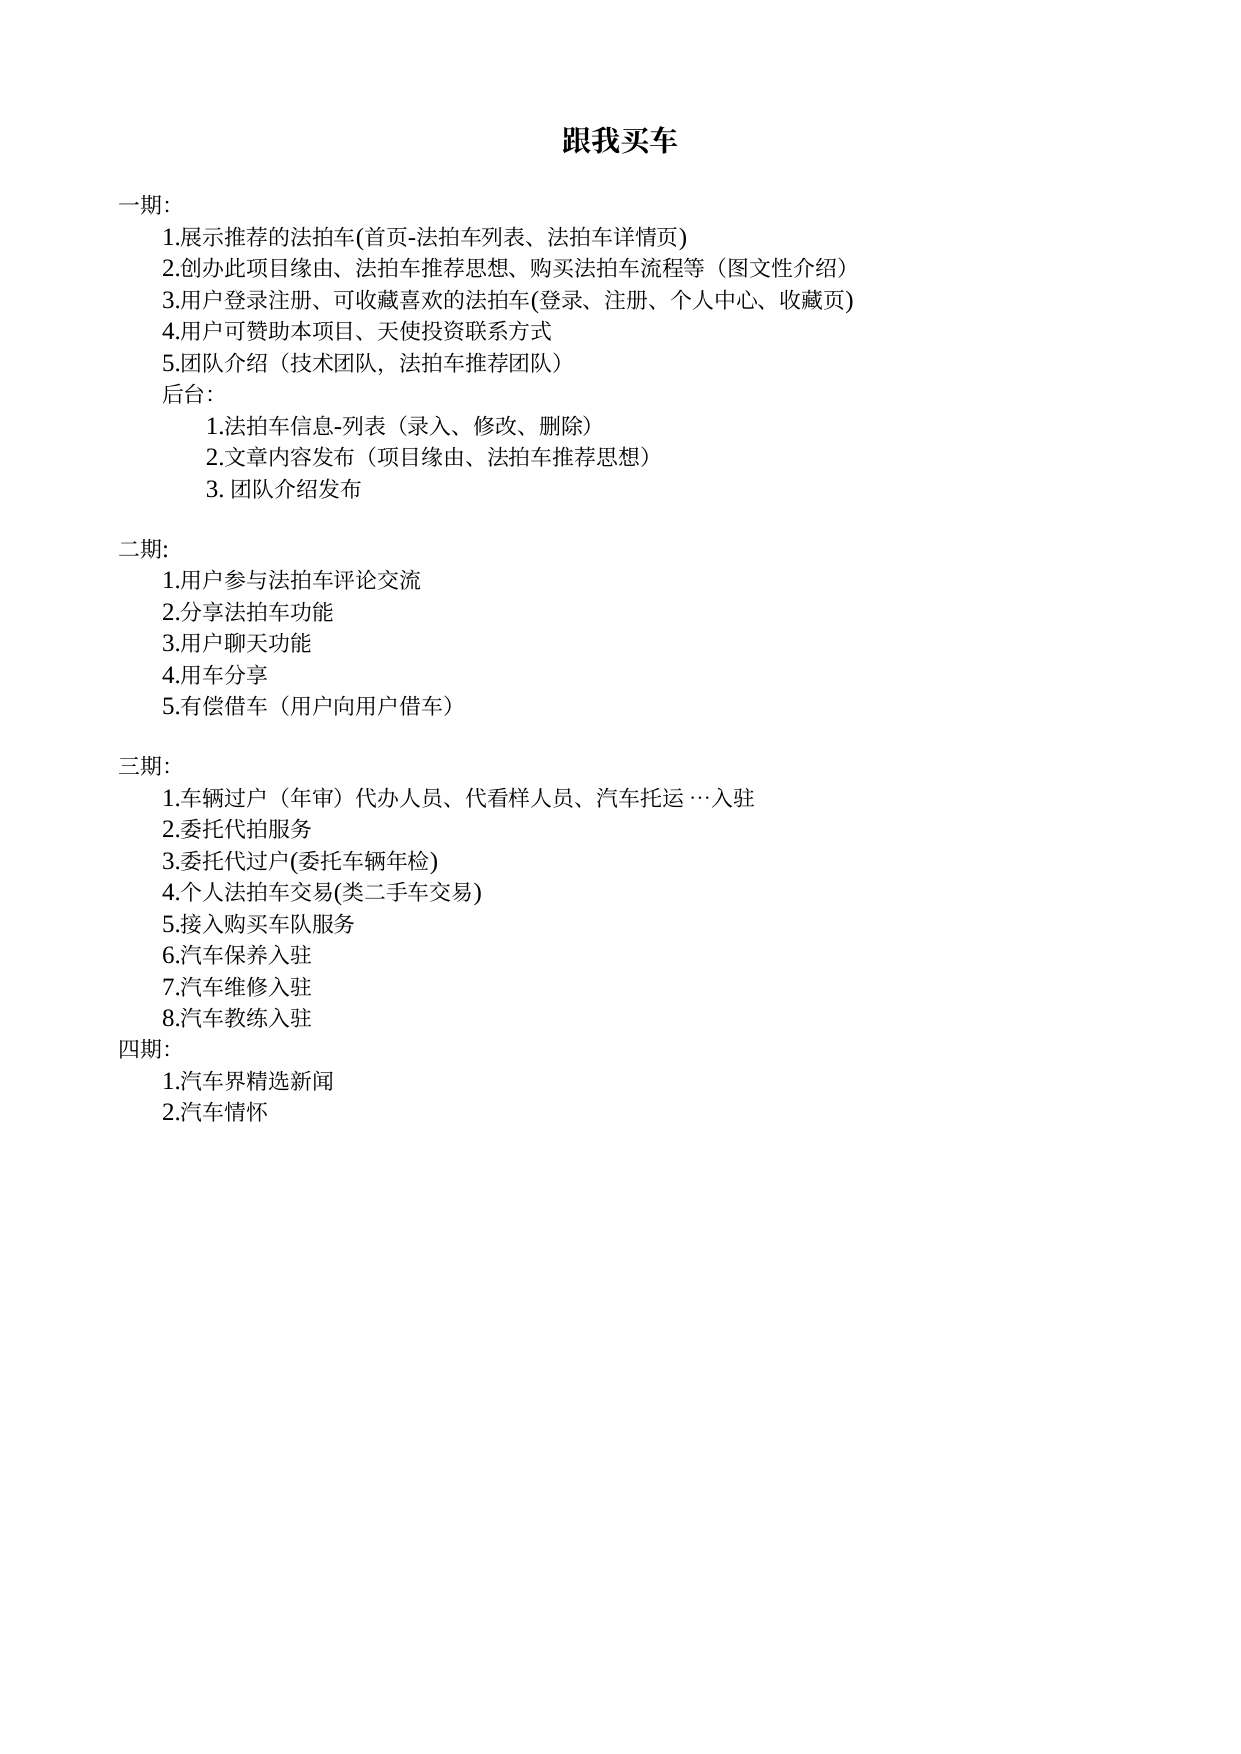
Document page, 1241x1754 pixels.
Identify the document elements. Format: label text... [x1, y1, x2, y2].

text 三期： [118, 749, 1122, 781]
text 一期： [118, 189, 1122, 220]
text 2.分享法拍车功能 [118, 595, 1122, 626]
text 6.汽车保养入驻 [118, 938, 1122, 970]
text 1.法拍车信息-列表（录入、修改、删除） [118, 409, 1122, 440]
text 4.个人法拍车交易(类二手车交易) [118, 875, 1122, 907]
text 四期： [118, 1033, 1122, 1064]
text 7.汽车维修入驻 [118, 970, 1122, 1001]
text 8.汽车教练入驻 [118, 1001, 1122, 1033]
text 3. 团队介绍发布 [118, 472, 1122, 503]
text 后台： [118, 377, 1122, 409]
text 2.文章内容发布（项目缘由、法拍车推荐思想） [118, 440, 1122, 472]
text 2.创办此项目缘由、法拍车推荐思想、购买法拍车流程等（图文性介绍） [118, 252, 1122, 283]
text 1.汽车界精选新闻 [118, 1064, 1122, 1096]
text 3.用户登录注册、可收藏喜欢的法拍车(登录、注册、个人中心、收藏页) [118, 283, 1122, 314]
text 1.车辆过户（年审）代办人员、代看样人员、汽车托运 …入驻 [118, 781, 1122, 812]
text 二期: [118, 532, 1122, 563]
text 跟我买车 [118, 118, 1122, 160]
text 1.用户参与法拍车评论交流 [118, 563, 1122, 595]
text 2.委托代拍服务 [118, 812, 1122, 844]
text 4.用户可赞助本项目、天使投资联系方式 [118, 314, 1122, 346]
text 3.用户聊天功能 [118, 626, 1122, 658]
text 5.有偿借车（用户向用户借车） [118, 689, 1122, 721]
text 5.团队介绍（技术团队，法拍车推荐团队） [118, 346, 1122, 377]
text 4.用车分享 [118, 658, 1122, 689]
text 2.汽车情怀 [118, 1096, 1122, 1127]
text 1.展示推荐的法拍车(首页-法拍车列表、法拍车详情页) [118, 220, 1122, 252]
text 5.接入购买车队服务 [118, 907, 1122, 938]
text 3.委托代过户(委托车辆年检) [118, 844, 1122, 875]
